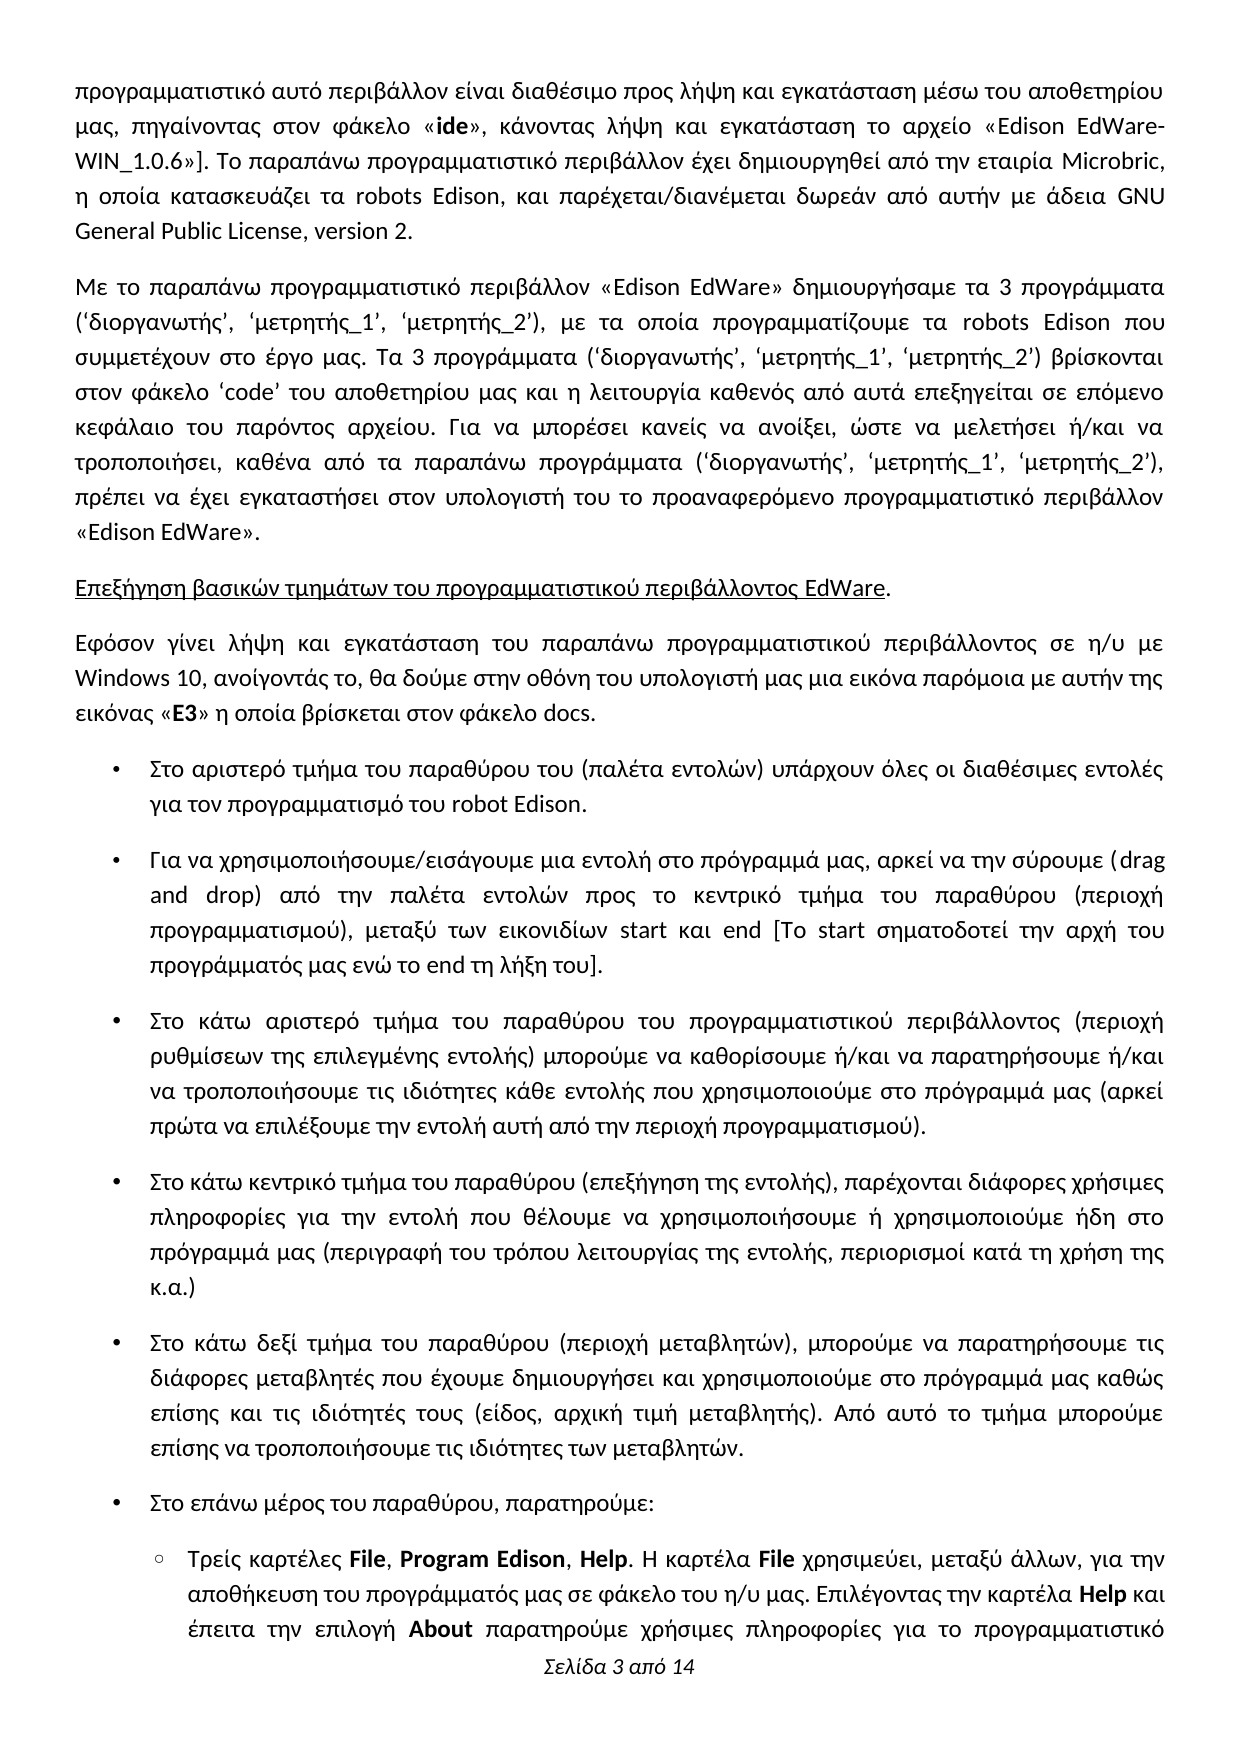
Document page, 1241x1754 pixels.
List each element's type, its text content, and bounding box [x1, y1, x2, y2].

list Στο κάτω κεντρικό τμήμα του παραθύρου (επεξήγηση της εντολής), παρέχονται διάφορες χρήσιμες πληροφορίες για την εντολή που θέλουμε να χρησιμοποιήσουμε ή χρησιμοποιούμε ήδη στο πρόγραμμά μας (περιγραφή του τρόπου λειτουργίας της εντολής, περιορισμοί κατά τη χρήση της κ.α.) [112, 1166, 1165, 1301]
text Εφόσον γίνει λήψη και εγκατάσταση του παραπάνω προγραμματιστικού περιβάλλοντος σε η/υ με Windows 10, ανοίγοντάς το, θα δούμε στην οθόνη του υπολογιστή μας μια εικόνα παρόμοια με αυτήν της εικόνας «Ε3» η οποία βρίσκεται στον φάκελο docs. [75, 627, 1165, 728]
list Για να χρησιμοποιήσουμε/εισάγουμε μια εντολή στο πρόγραμμά μας, αρκεί να την σύρουμε (drag and drop) από την παλέτα εντολών προς το κεντρικό τμήμα του παραθύρου (περιοχή προγραμματισμού), μεταξύ των εικονιδίων start και end [Το start σηματοδοτεί την αρχή του προγράμματός μας ενώ το end τη λήξη του]. [112, 844, 1165, 980]
text Με το παραπάνω προγραμματιστικό περιβάλλον «Edison EdWare» δημιουργήσαμε τα 3 προγράμματα (‘διοργανωτής’, ‘μετρητής_1’, ‘μετρητής_2’), με τα οποία προγραμματίζουμε τα robots Edison που συμμετέχουν στο έργο μας. Τα 3 προγράμματα (‘διοργανωτής’, ‘μετρητής_1’, ‘μετρητής_2’) βρίσκονται στον φάκελο ‘code’ του αποθετηρίου μας και η λειτουργία καθενός από αυτά επεξηγείται σε επόμενο κεφάλαιο του παρόντος αρχείου. Για να μπορέσει κανείς να ανοίξει, ώστε να μελετήσει ή/και να τροποποιήσει, καθένα από τα παραπάνω προγράμματα (‘διοργανωτής’, ‘μετρητής_1’, ‘μετρητής_2’), πρέπει να έχει εγκαταστήσει στον υπολογιστή του το προαναφερόμενο προγραμματιστικό περιβάλλον «Edison EdWare». [75, 271, 1165, 546]
text Επεξήγηση βασικών τμημάτων του προγραμματιστικού περιβάλλοντος EdWare. [75, 572, 1165, 602]
list Στο επάνω μέρος του παραθύρου, παρατηρούμε: [112, 1487, 1165, 1518]
list Τρείς καρτέλες File, Program Edison, Help. Η καρτέλα File χρησιμεύει, μεταξύ άλλων, για την αποθήκευση του προγράμματός μας σε φάκελο του η/υ μας. Επιλέγοντας την καρτέλα Help και έπειτα την επιλογή About παρατηρούμε χρήσιμες πληροφορίες για το προγραμματιστικό [150, 1543, 1165, 1644]
list Στο κάτω αριστερό τμήμα του παραθύρου του προγραμματιστικού περιβάλλοντος (περιοχή ρυθμίσεων της επιλεγμένης εντολής) μπορούμε να καθορίσουμε ή/και να παρατηρήσουμε ή/και να τροποποιήσουμε τις ιδιότητες κάθε εντολής που χρησιμοποιούμε στο πρόγραμμά μας (αρκεί πρώτα να επιλέξουμε την εντολή αυτή από την περιοχή προγραμματισμού). [112, 1005, 1165, 1141]
list Στο κάτω δεξί τμήμα του παραθύρου (περιοχή μεταβλητών), μπορούμε να παρατηρήσουμε τις διάφορες μεταβλητές που έχουμε δημιουργήσει και χρησιμοποιούμε στο πρόγραμμά μας καθώς επίσης και τις ιδιότητές τους (είδος, αρχική τιμή μεταβλητής). Από αυτό το τμήμα μπορούμε επίσης να τροποποιήσουμε τις ιδιότητες των μεταβλητών. [112, 1327, 1165, 1462]
list Στο αριστερό τμήμα του παραθύρου του (παλέτα εντολών) υπάρχουν όλες οι διαθέσιμες εντολές για τον προγραμματισμό του robot Edison. [112, 753, 1165, 819]
text προγραμματιστικό αυτό περιβάλλον είναι διαθέσιμο προς λήψη και εγκατάσταση μέσω του αποθετηρίου μας, πηγαίνοντας στον φάκελο «ide», κάνοντας λήψη και εγκατάσταση το αρχείο «Edison EdWare-WIN_1.0.6»]. Το παραπάνω προγραμματιστικό περιβάλλον έχει δημιουργηθεί από την εταιρία Microbric, η οποία κατασκευάζει τα robots Edison, και παρέχεται/διανέμεται δωρεάν από αυτήν με άδεια GNU General Public License, version 2. [75, 75, 1165, 246]
